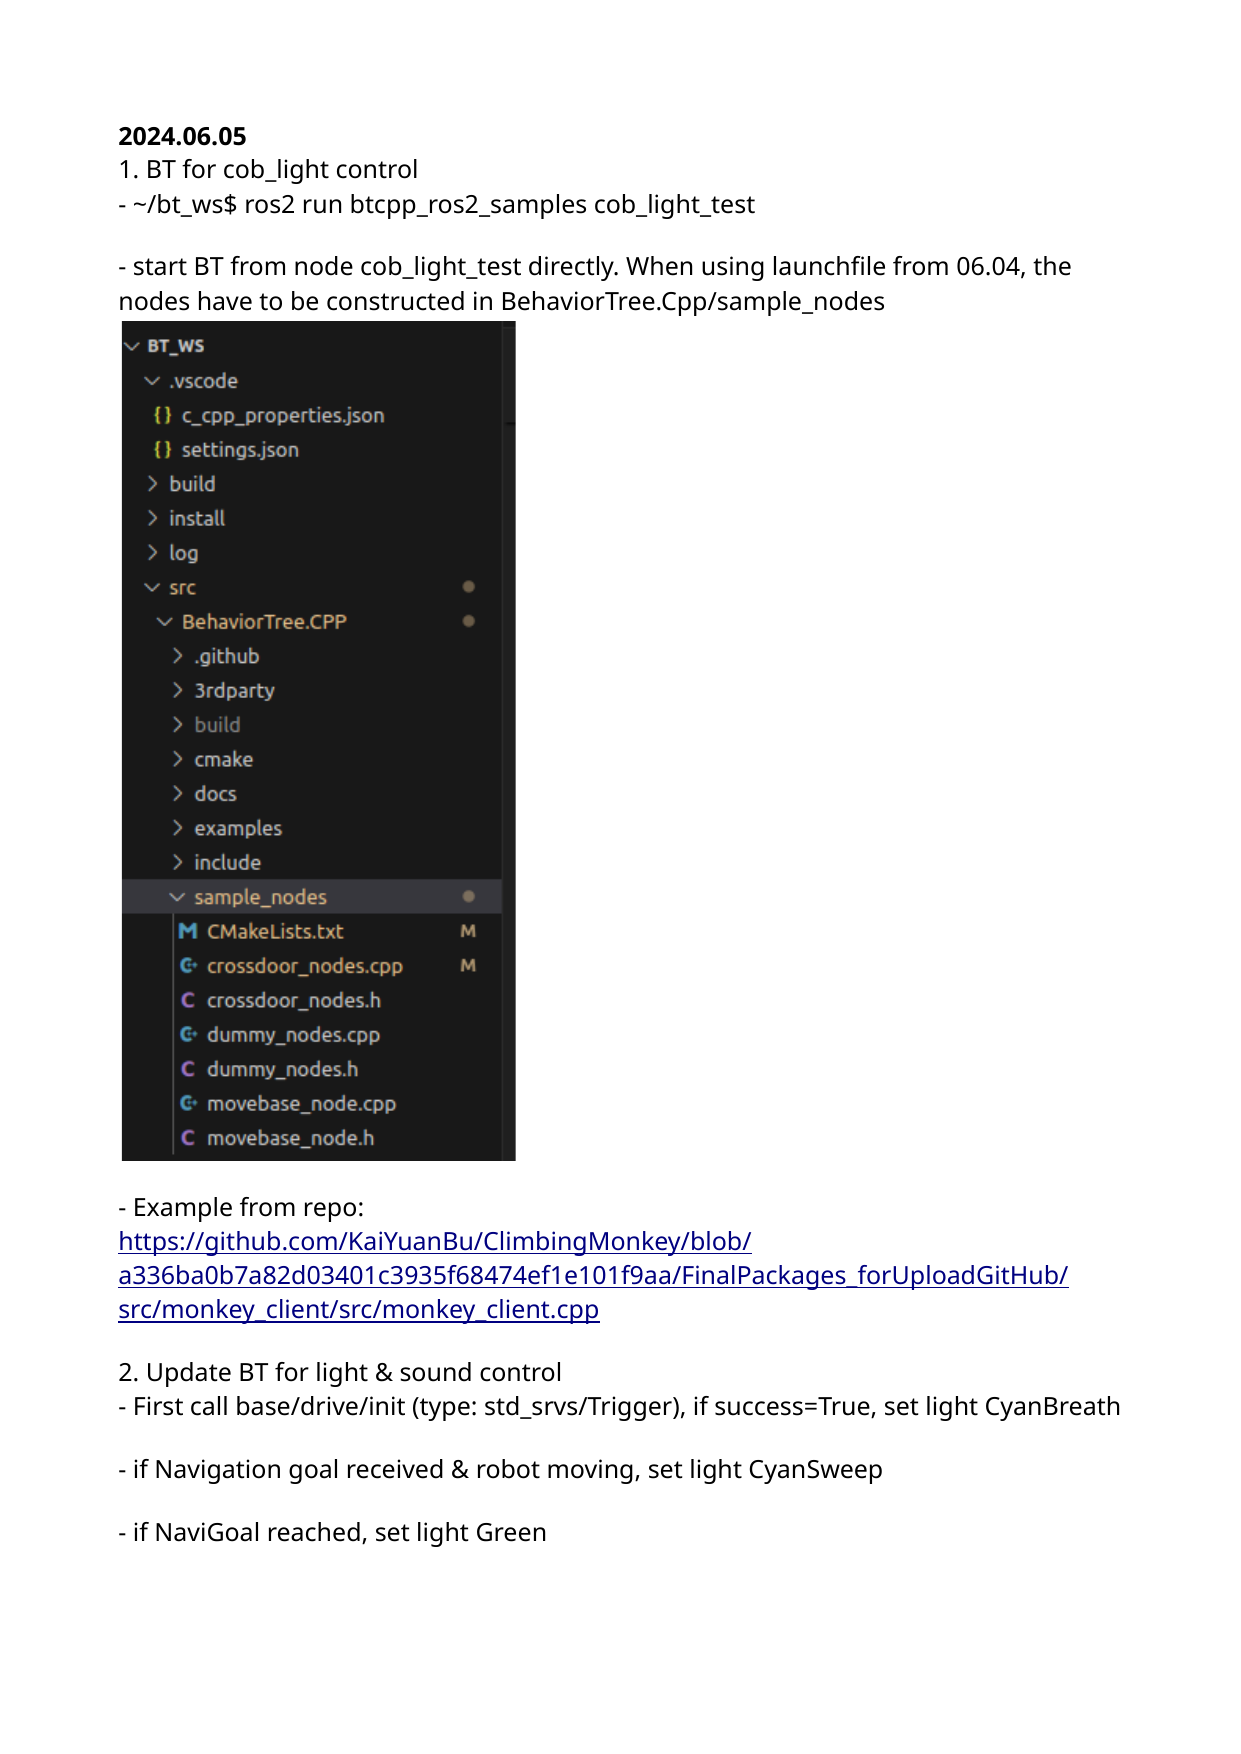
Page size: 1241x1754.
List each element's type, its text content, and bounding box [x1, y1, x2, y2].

picture [121, 321, 516, 1161]
text 1. BT for cob_light control [118, 152, 1122, 186]
text - Example from repo: [118, 1190, 1122, 1224]
text - First call base/drive/init (type: std_srvs/Trigger), if success=True, set light CyanBreath [118, 1389, 1122, 1423]
text - if Navigation goal received & robot moving, set light CyanSweep [118, 1452, 1122, 1486]
text - start BT from node cob_light_test directly. When using launchfile from 06.04, the nodes have to be constructed in BehaviorTree.Cpp/sample_nodes [118, 249, 1122, 317]
text https://github.com/KaiYuanBu/ClimbingMonkey/blob/a336ba0b7a82d03401c3935f68474ef1e101f9aa/FinalPackages_forUploadGitHub/src/monkey_client/src/monkey_client.cpp [118, 1224, 1122, 1326]
text - if NaviGoal reached, set light Green [118, 1514, 1122, 1548]
text 2. Update BT for light & sound control [118, 1355, 1122, 1389]
text - ~/bt_ws$ ros2 run btcpp_ros2_samples cob_light_test [118, 186, 1122, 220]
text 2024.06.05 [118, 118, 1122, 152]
